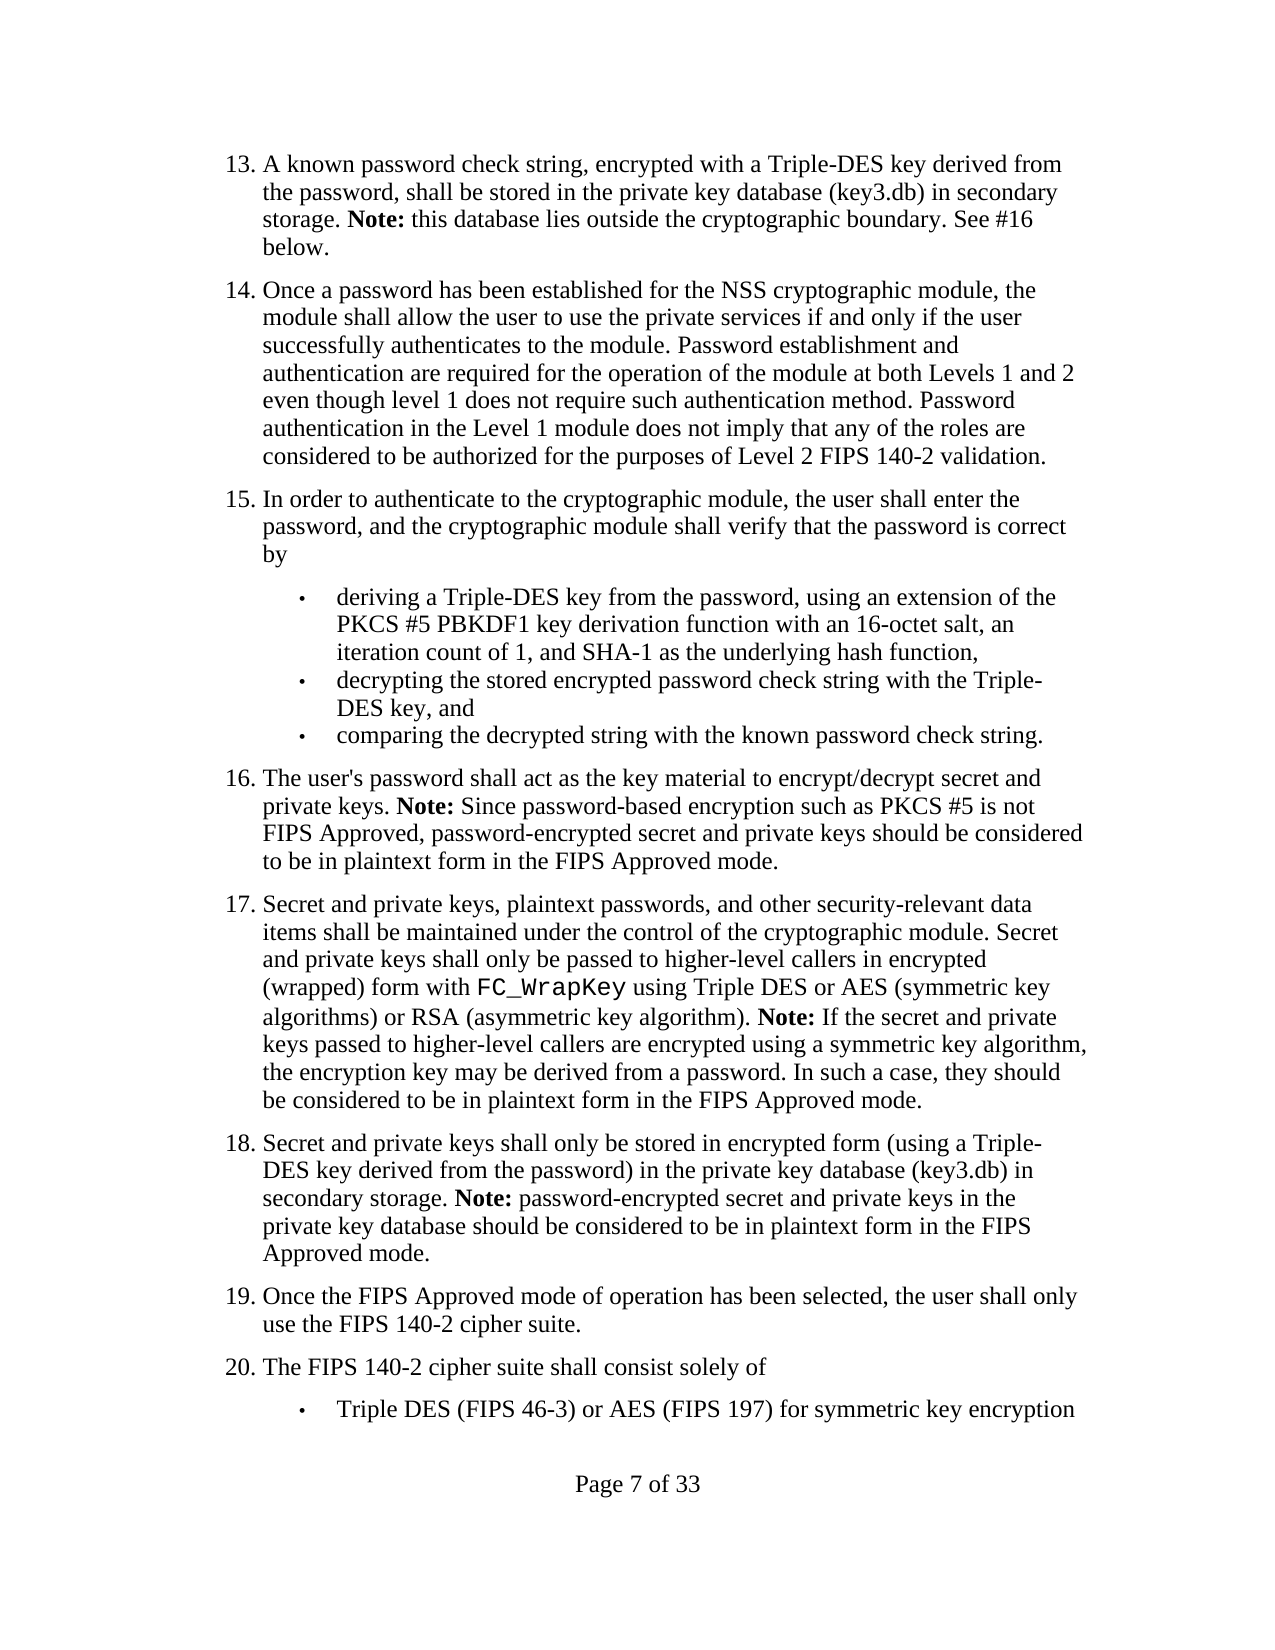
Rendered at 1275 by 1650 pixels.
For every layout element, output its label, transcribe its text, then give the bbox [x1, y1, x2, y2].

list The FIPS 140-2 cipher suite shall consist solely of [225, 1353, 1087, 1380]
list Secret and private keys, plaintext passwords, and other security-relevant data items shall be maintained under the control of the cryptographic module. Secret and private keys shall only be passed to higher-level callers in encrypted (wrapped) form with FC_WrapKey using Triple DES or AES (symmetric key algorithms) or RSA (asymmetric key algorithm). Note: If the secret and private keys passed to higher-level callers are encrypted using a symmetric key algorithm, the encryption key may be derived from a password. In such a case, they should be considered to be in plaintext form in the FIPS Approved mode. [225, 890, 1087, 1114]
list Secret and private keys shall only be stored in encrypted form (using a Triple-DES key derived from the password) in the private key database (key3.db) in secondary storage. Note: password-encrypted secret and private keys in the private key database should be considered to be in plaintext form in the FIPS Approved mode. [225, 1129, 1087, 1267]
list decrypting the stored encrypted password check string with the Triple-DES key, and [299, 666, 1087, 721]
list In order to authenticate to the cryptographic module, the user shall enter the password, and the cryptographic module shall verify that the password is correct by [225, 485, 1087, 568]
list Triple DES (FIPS 46-3) or AES (FIPS 197) for symmetric key encryption [299, 1395, 1087, 1423]
list deriving a Triple-DES key from the password, using an extension of the PKCS #5 PBKDF1 key derivation function with an 16-octet salt, an iteration count of 1, and SHA-1 as the underlying hash function, [299, 583, 1087, 666]
list A known password check string, encrypted with a Triple-DES key derived from the password, shall be stored in the private key database (key3.db) in secondary storage. Note: this database lies outside the cryptographic boundary. See #16 below. [225, 150, 1087, 261]
list The user's password shall act as the key material to encrypt/decrypt secret and private keys. Note: Since password-based encryption such as PKCS #5 is not FIPS Approved, password-encrypted secret and private keys should be considered to be in plaintext form in the FIPS Approved mode. [225, 764, 1087, 875]
list comparing the decrypted string with the known password check string. [299, 721, 1087, 749]
list Once the FIPS Approved mode of operation has been selected, the user shall only use the FIPS 140-2 cipher suite. [225, 1282, 1087, 1338]
list Once a password has been established for the NSS cryptographic module, the module shall allow the user to use the private services if and only if the user successfully authenticates to the module. Password establishment and authentication are required for the operation of the module at both Levels 1 and 2 even though level 1 does not require such authentication method. Password authentication in the Level 1 module does not imply that any of the roles are considered to be authorized for the purposes of Level 2 FIPS 140-2 validation. [225, 276, 1087, 470]
